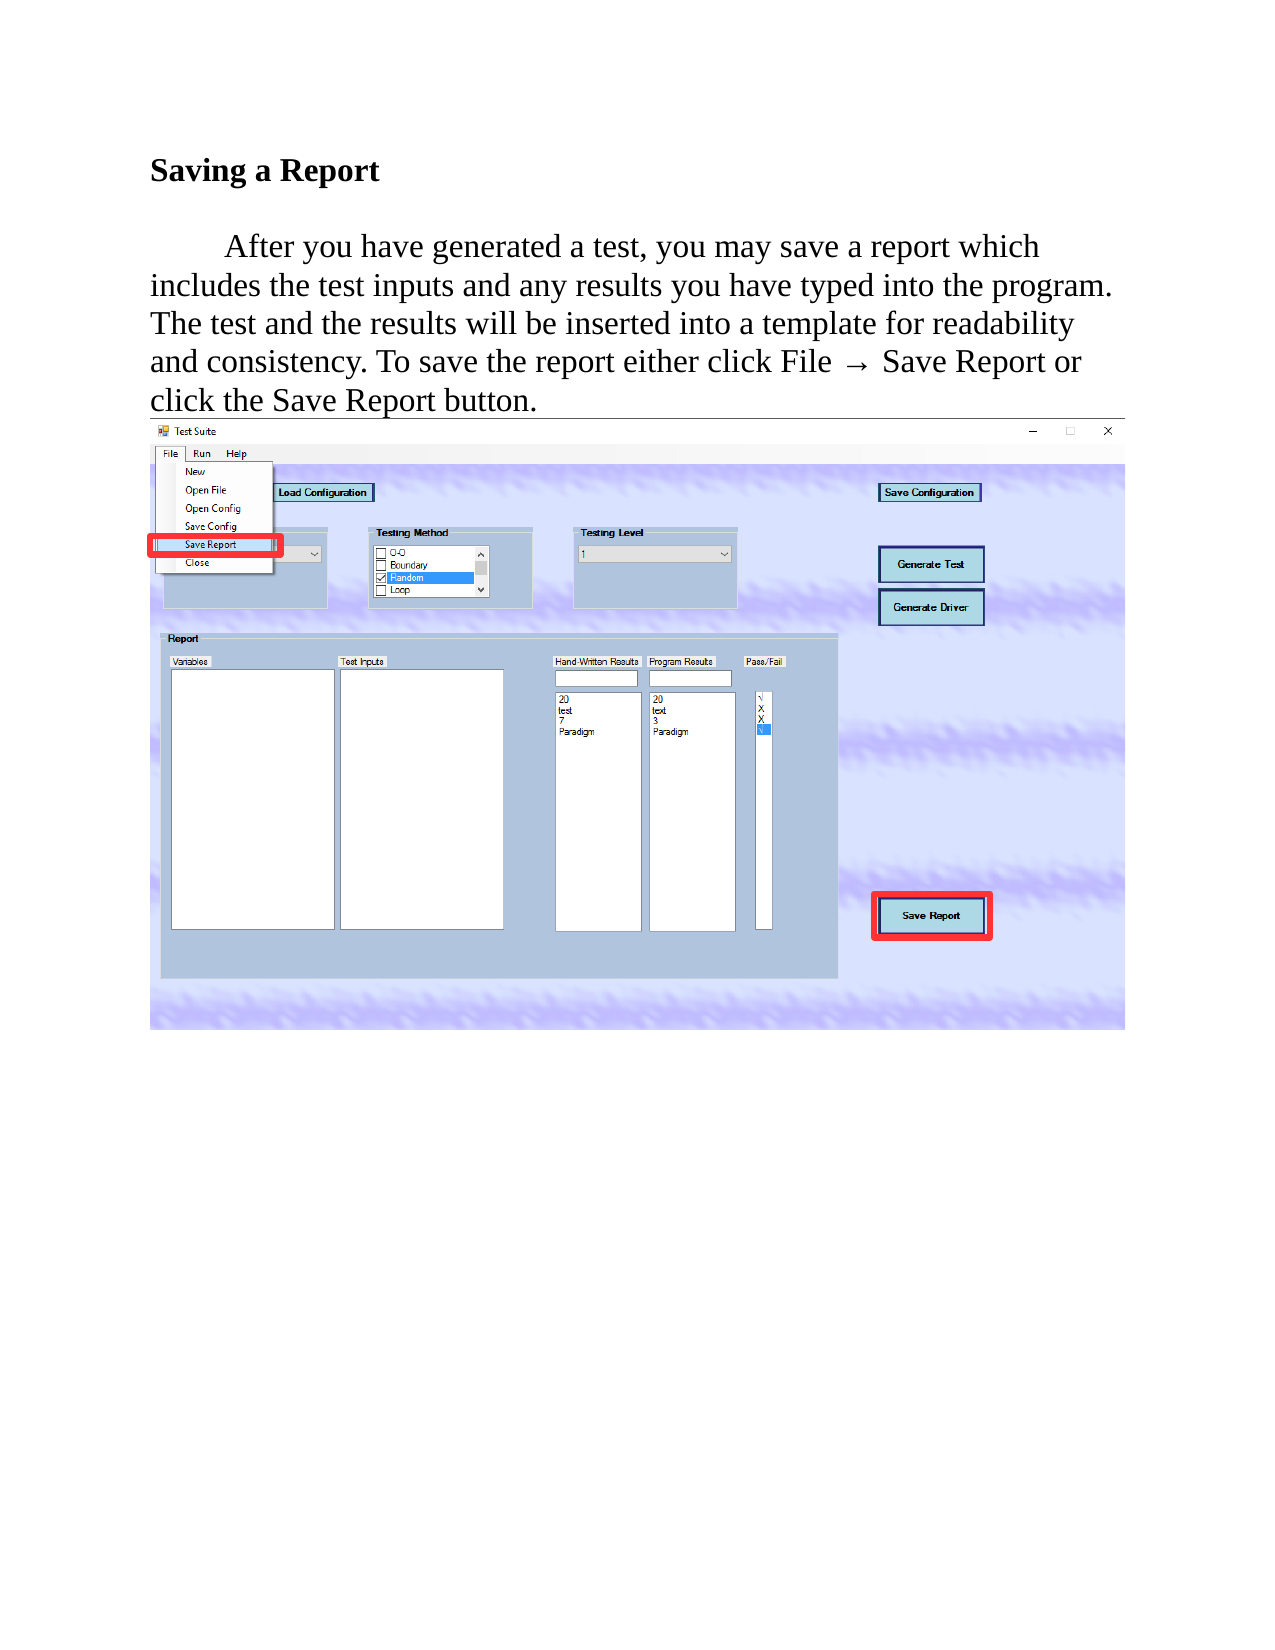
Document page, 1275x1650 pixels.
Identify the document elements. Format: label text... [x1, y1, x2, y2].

picture [153, 539, 277, 551]
picture [150, 418, 1125, 1030]
text After you have generated a test, you may save a report which includes the test inputs and any results you have typed into the program. The test and the results will be inserted into a template for readability and consistency. To save the report either click File → Save Report or click the Save Report button. [150, 227, 1125, 418]
text Saving a Report [150, 150, 1125, 188]
